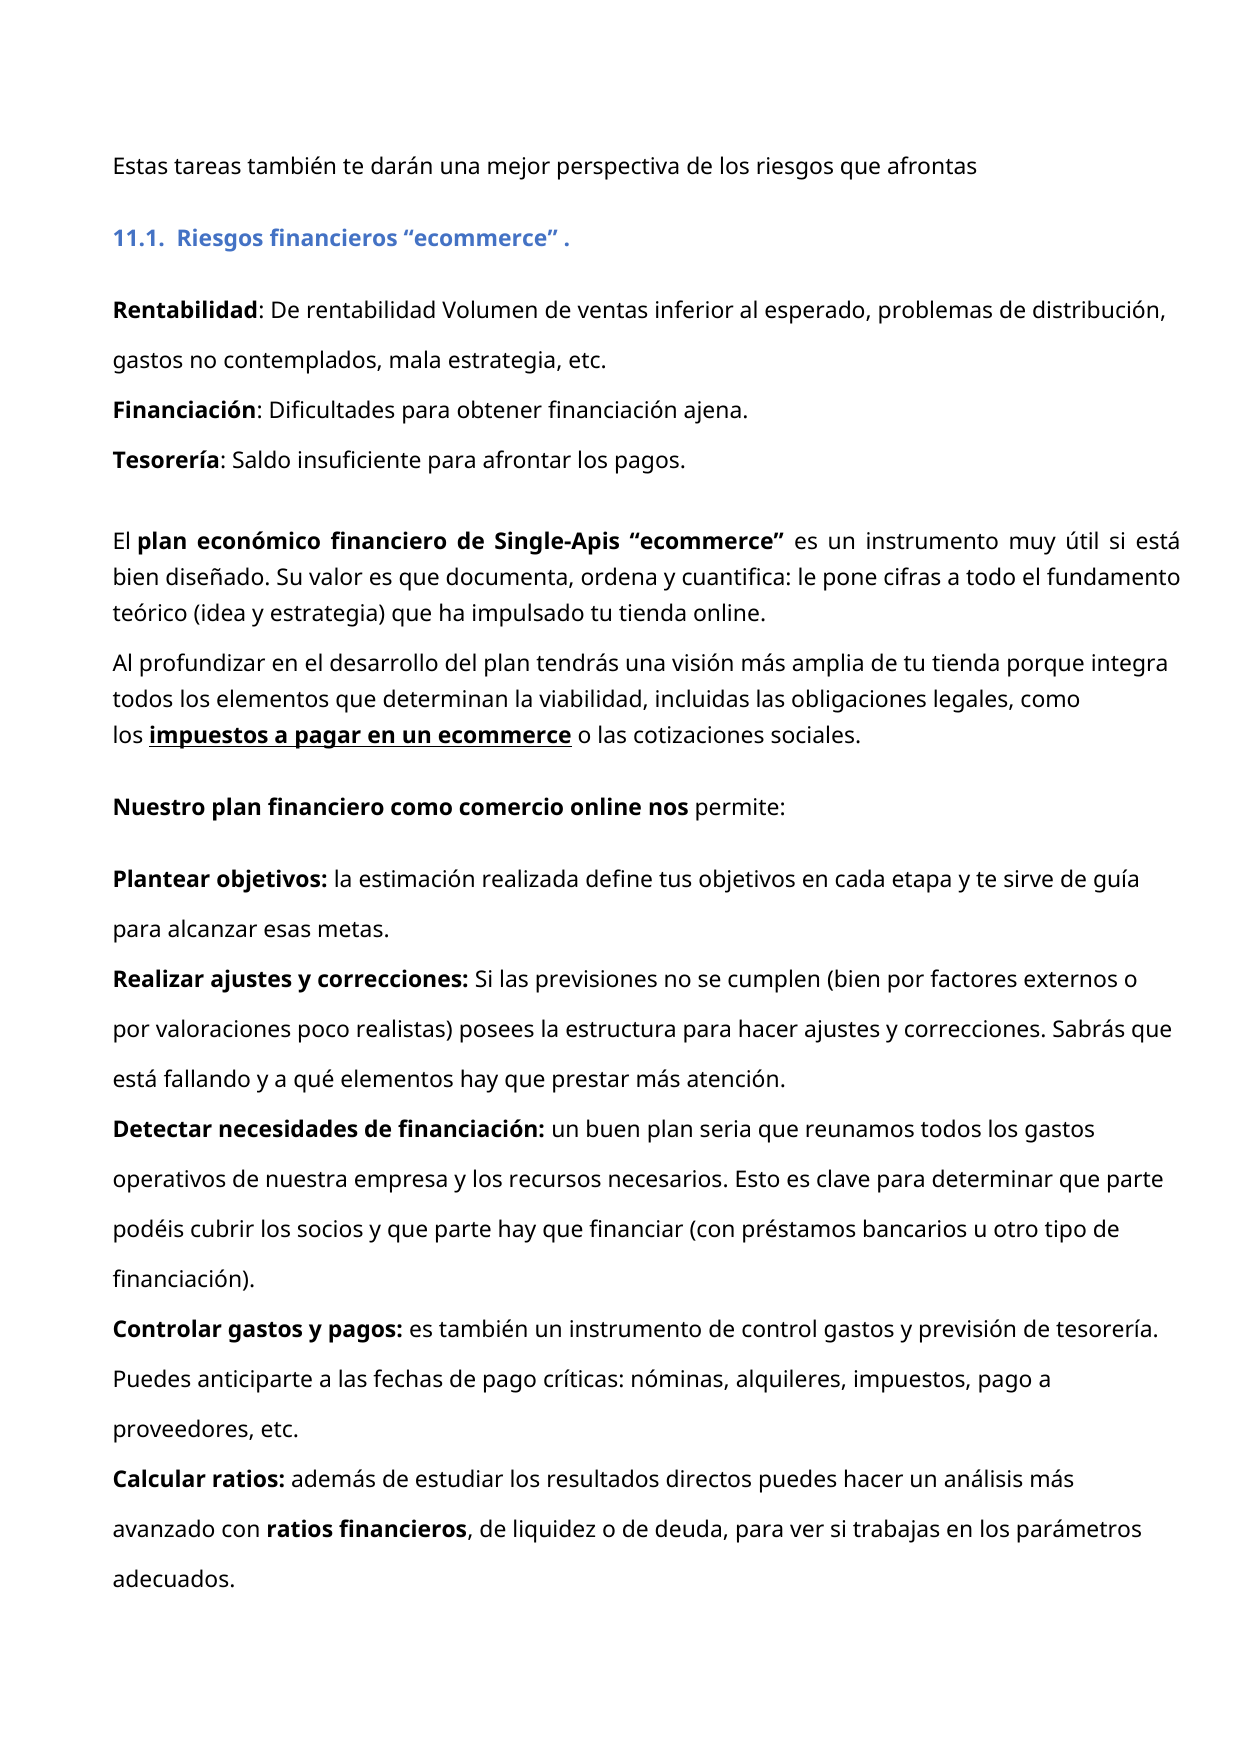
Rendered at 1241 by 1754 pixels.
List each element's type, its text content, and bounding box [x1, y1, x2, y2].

text 11.1. Riesgos financieros “ecommerce” . [112, 222, 1181, 253]
text Estas tareas también te darán una mejor perspectiva de los riesgos que afrontas [112, 150, 1181, 181]
text Al profundizar en el desarrollo del plan tendrás una visión más amplia de tu tienda porque integra todos los elementos que determinan la viabilidad, incluidas las obligaciones legales, como los impuestos a pagar en un ecommerce o las cotizaciones sociales. [112, 647, 1181, 751]
text Nuestro plan financiero como comercio online nos permite: [112, 791, 1181, 822]
text Realizar ajustes y correcciones: Si las previsiones no se cumplen (bien por factores externos o por valoraciones poco realistas) posees la estructura para hacer ajustes y correcciones. Sabrás que está fallando y a qué elementos hay que prestar más atención. [112, 963, 1181, 1094]
text El plan económico financiero de Single-Apis “ecommerce” es un instrumento muy útil si está bien diseñado. Su valor es que documenta, ordena y cuantifica: le pone cifras a todo el fundamento teórico (idea y estrategia) que ha impulsado tu tienda online. [112, 525, 1181, 628]
text Financiación: Dificultades para obtener financiación ajena. [112, 394, 1181, 425]
text Rentabilidad: De rentabilidad Volumen de ventas inferior al esperado, problemas de distribución, gastos no contemplados, mala estrategia, etc. [112, 294, 1181, 375]
text Controlar gastos y pagos: es también un instrumento de control gastos y previsión de tesorería. Puedes anticiparte a las fechas de pago críticas: nóminas, alquileres, impuestos, pago a proveedores, etc. [112, 1313, 1181, 1444]
text Tesorería: Saldo insuficiente para afrontar los pagos. [112, 444, 1181, 475]
text Calcular ratios: además de estudiar los resultados directos puedes hacer un análisis más avanzado con ratios financieros, de liquidez o de deuda, para ver si trabajas en los parámetros adecuados. [112, 1463, 1181, 1594]
text Plantear objetivos: la estimación realizada define tus objetivos en cada etapa y te sirve de guía para alcanzar esas metas. [112, 863, 1181, 944]
text Detectar necesidades de financiación: un buen plan seria que reunamos todos los gastos operativos de nuestra empresa y los recursos necesarios. Esto es clave para determinar que parte podéis cubrir los socios y que parte hay que financiar (con préstamos bancarios u otro tipo de financiación). [112, 1113, 1181, 1294]
